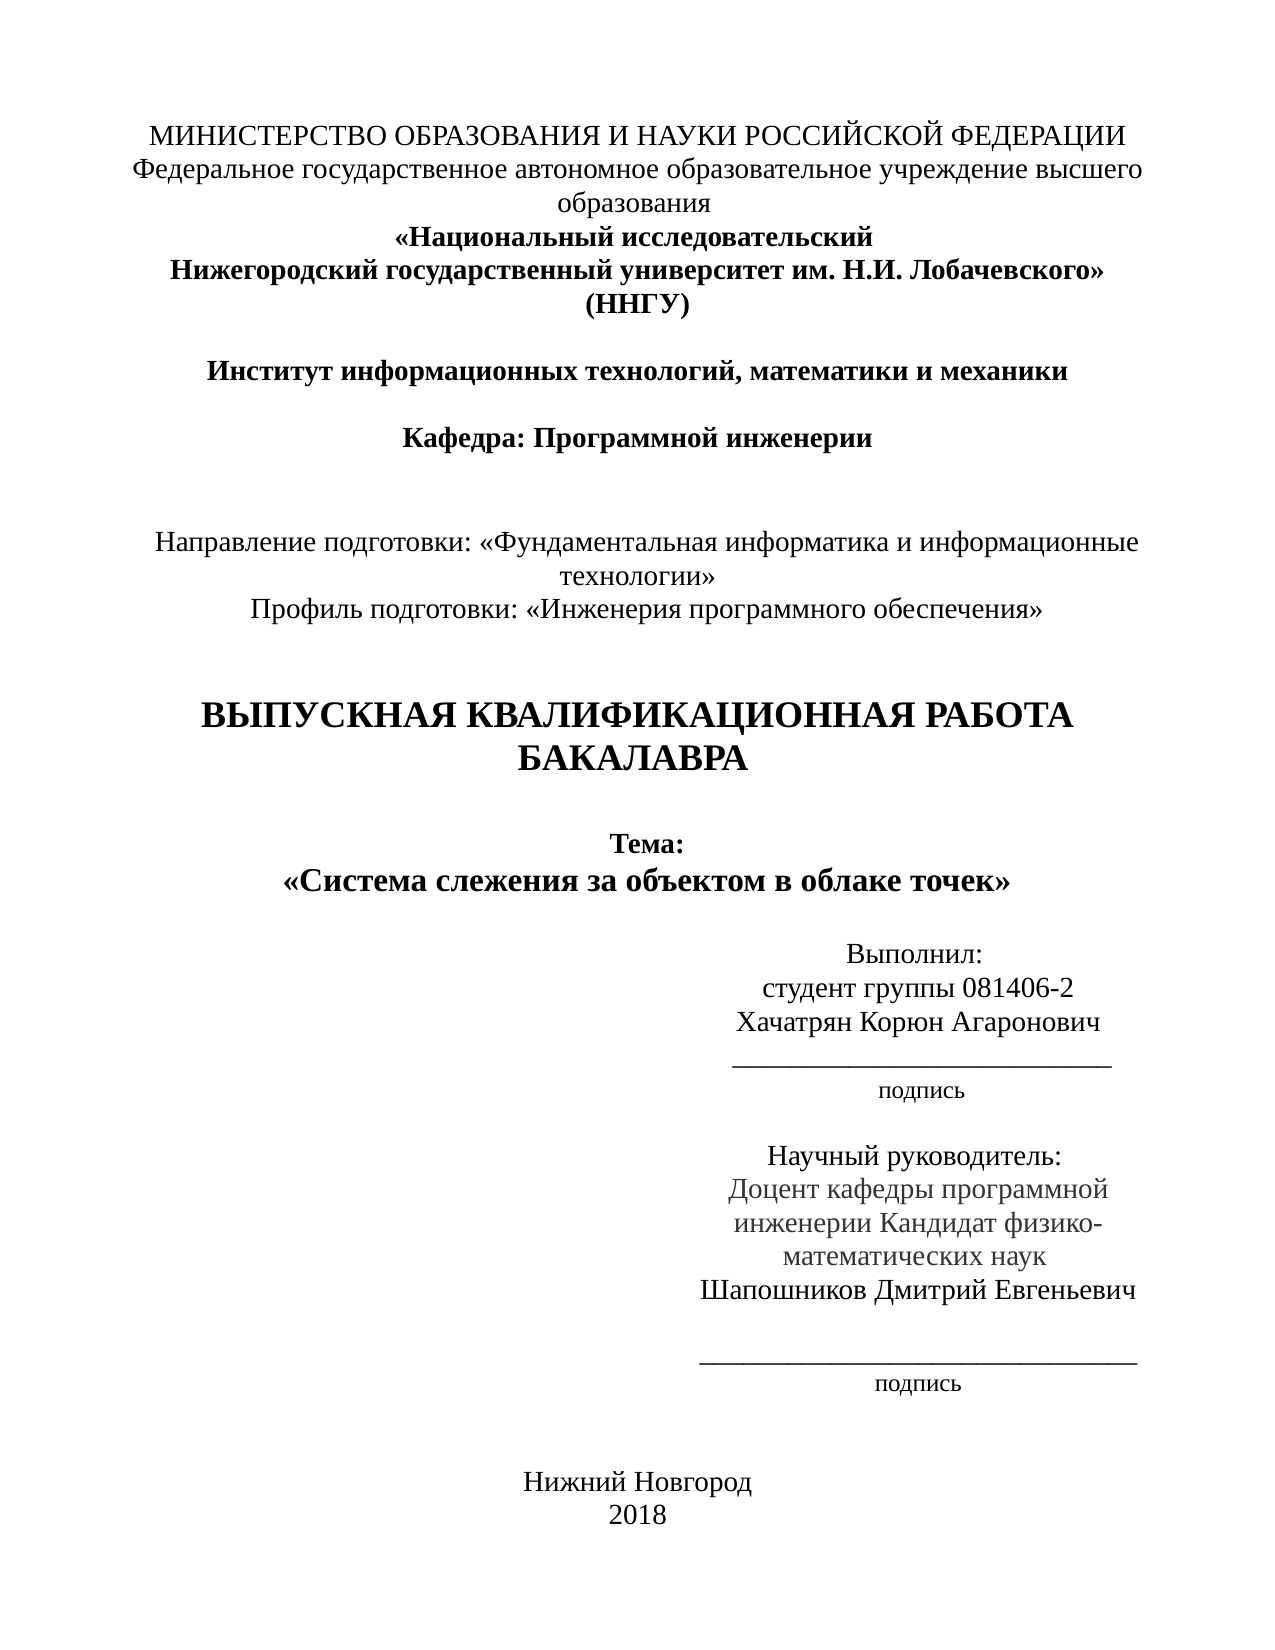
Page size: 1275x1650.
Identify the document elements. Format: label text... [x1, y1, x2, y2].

text Доцент кафедры программной инженерии Кандидат физико-математических наук [679, 1171, 1157, 1272]
text (ННГУ) [118, 286, 1157, 319]
text Институт информационных технологий, математики и механики [118, 353, 1157, 386]
text ________________________ Хачатрян Корюн Агаронович [118, 1004, 1157, 1037]
text Профиль подготовки: «Инженерия программного обеспечения» [118, 592, 1157, 625]
text Направление подготовки: «Фундаментальная информатика и информационные технологии» [118, 524, 1157, 592]
text ВЫПУСКНАЯ КВАЛИФИКАЦИОННАЯ РАБОТА БАКАЛАВРА [118, 692, 1157, 778]
text Федеральное государственное автономное образовательное учреждение высшего образования «Национальный исследовательский Нижегородский государственный университет им. Н.И. Лобачевского» [118, 152, 1157, 286]
text Допущена к защите Выполнил: [118, 937, 1157, 970]
text МИНИСТЕРСТВО ОБРАЗОВАНИЯ И НАУКИ РОССИЙСКОЙ ФЕДЕРАЦИИ [118, 118, 1157, 152]
text Заведующий кафедрой: студент группы 081406-2 [118, 970, 1157, 1004]
text «Система слежения за объектом в облаке точек» [118, 860, 1157, 898]
text Нижний Новгород 2018 [118, 1464, 1157, 1531]
text __________________________ __________________________ подпись подпись [118, 1037, 1157, 1104]
text ______________________________ [679, 1334, 1157, 1368]
text Шапошников Дмитрий Евгеньевич [679, 1272, 1157, 1306]
text Научный руководитель: [679, 1138, 1157, 1171]
text Тема: [118, 826, 1157, 860]
text Кафедра: Программной инженерии [118, 420, 1157, 453]
text подпись [679, 1368, 1157, 1397]
